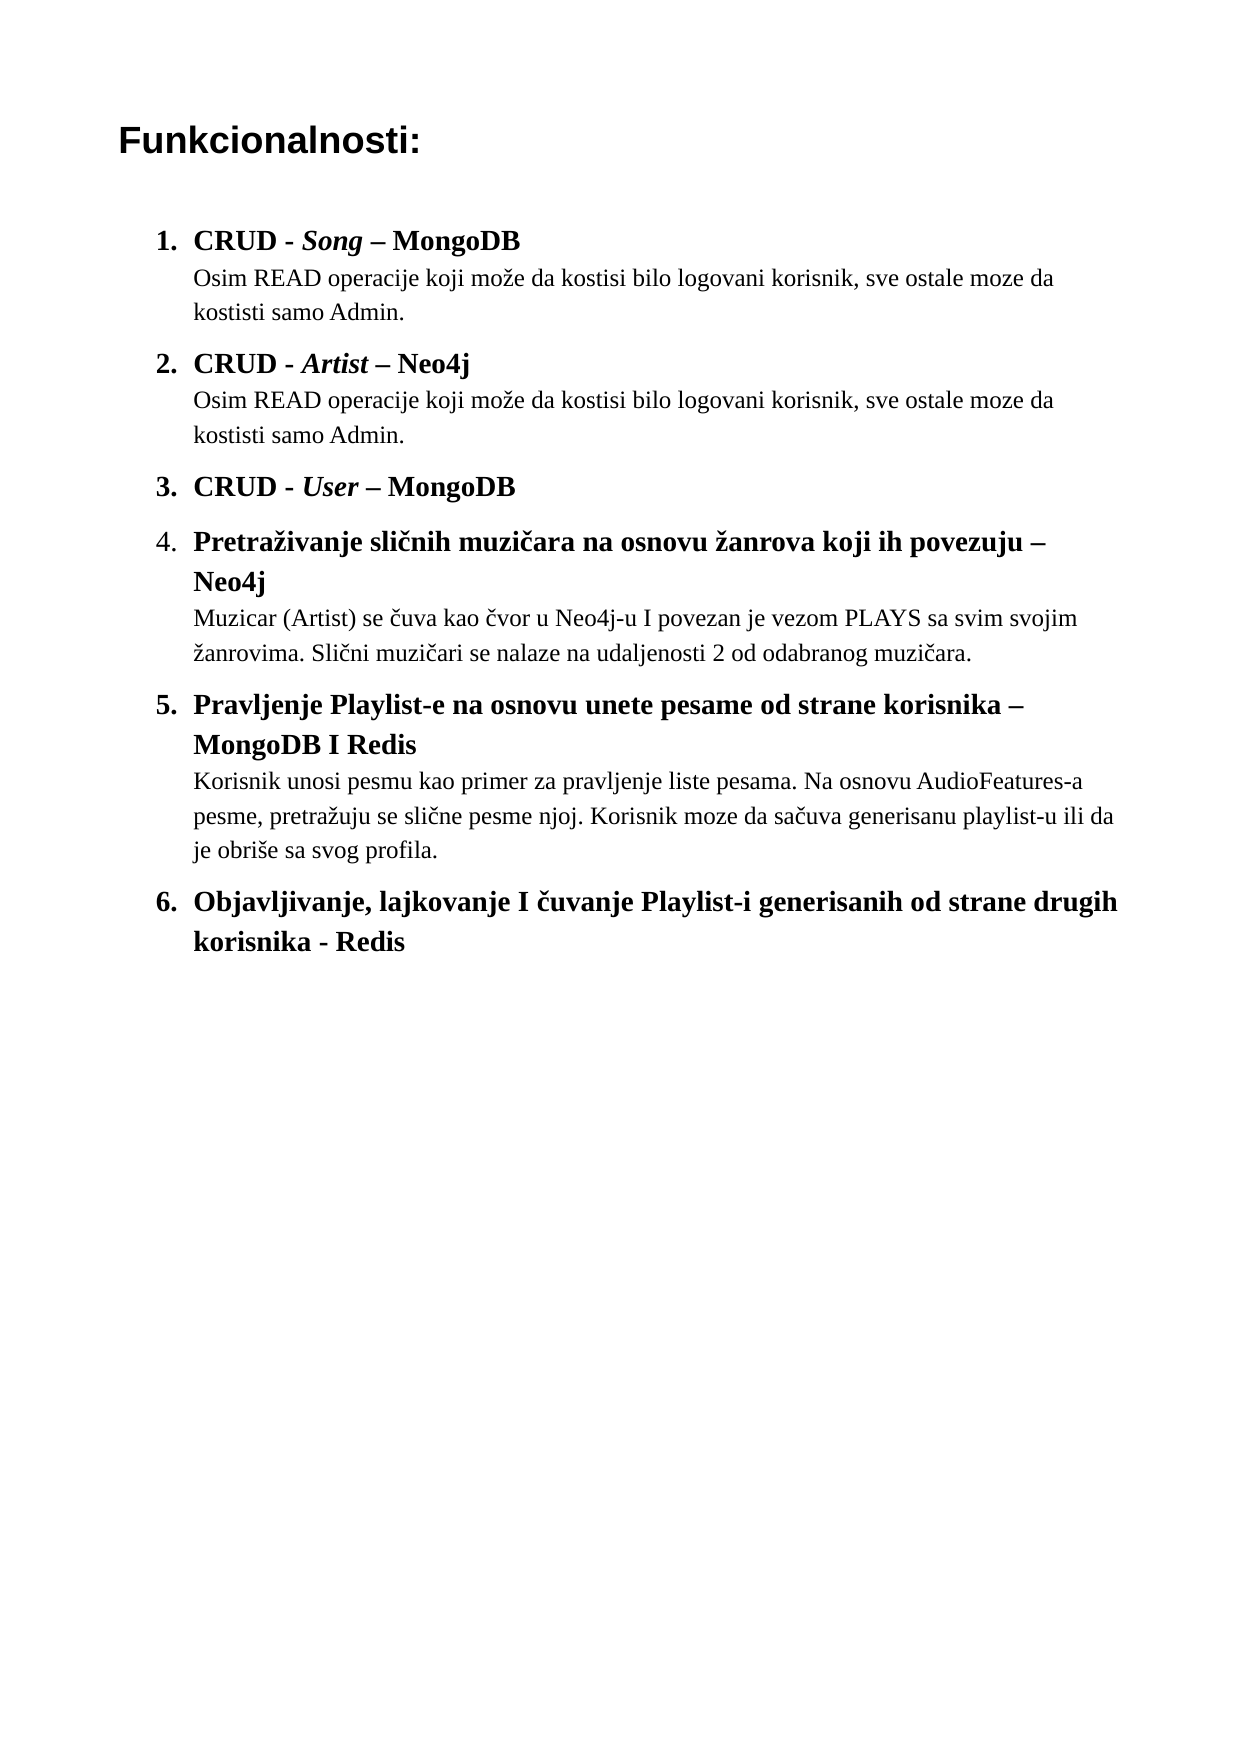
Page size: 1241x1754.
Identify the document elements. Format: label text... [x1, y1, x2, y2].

subtitle Funkcionalnosti: [118, 118, 1122, 162]
list Objavljivanje, lajkovanje I čuvanje Playlist-i generisanih od strane drugih korisnika - Redis [156, 884, 1122, 958]
list Pravljenje Playlist-e na osnovu unete pesame od strane korisnika – MongoDB I Redis Korisnik unosi pesmu kao primer za pravljenje liste pesama. Na osnovu AudioFeatures-a pesme, pretražuju se slične pesme njoj. Korisnik moze da sačuva generisanu playlist-u ili da je obriše sa svog profila. [156, 687, 1122, 864]
list CRUD - User – MongoDB [156, 469, 1122, 502]
list CRUD - Artist – Neo4j Osim READ operacije koji može da kostisi bilo logovani korisnik, sve ostale moze da kostisti samo Admin. [156, 346, 1122, 449]
list Pretraživanje sličnih muzičara na osnovu žanrova koji ih povezuju – Neo4j Muzicar (Artist) se čuva kao čvor u Neo4j-u I povezan je vezom PLAYS sa svim svojim žanrovima. Slični muzičari se nalaze na udaljenosti 2 od odabranog muzičara. [156, 524, 1122, 666]
list CRUD - Song – MongoDB Osim READ operacije koji može da kostisi bilo logovani korisnik, sve ostale moze da kostisti samo Admin. [156, 223, 1122, 326]
